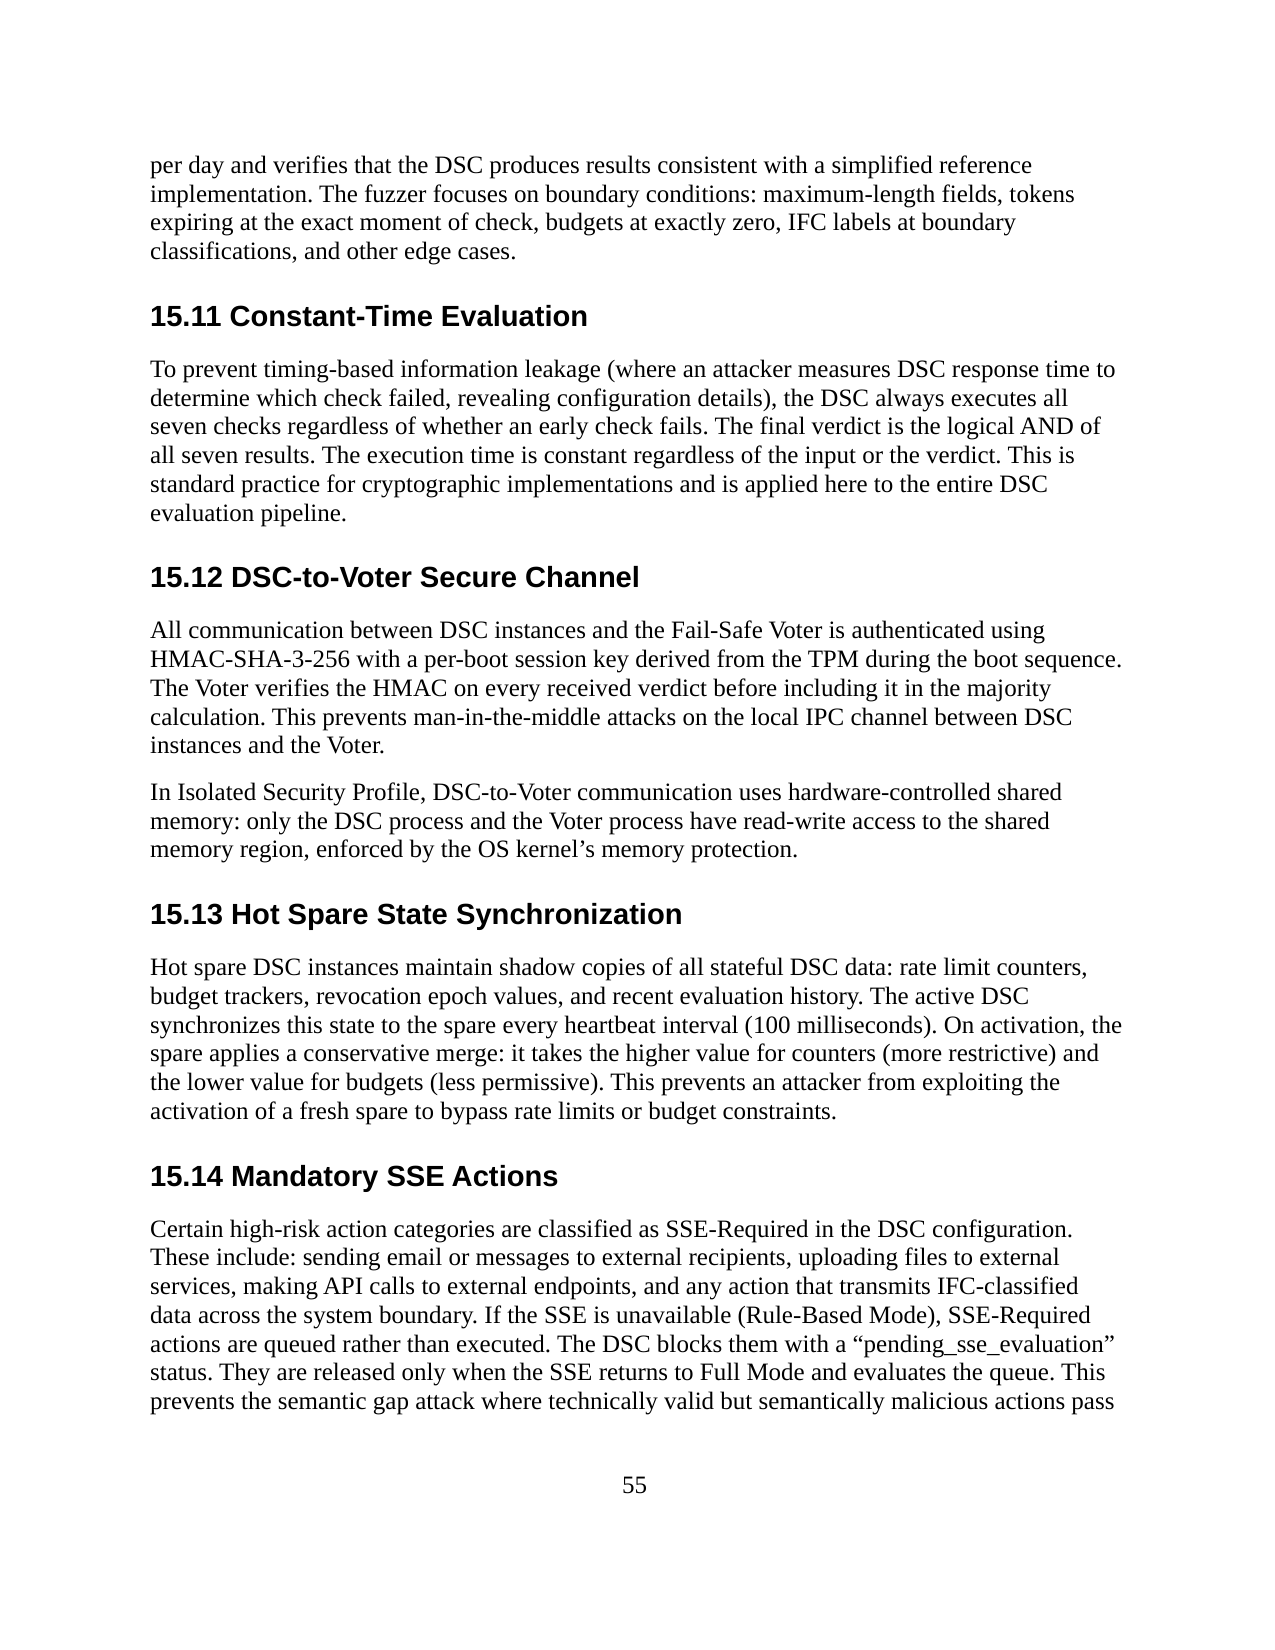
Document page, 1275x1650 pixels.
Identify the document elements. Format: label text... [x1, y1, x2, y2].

text per day and verifies that the DSC produces results consistent with a simplified reference implementation. The fuzzer focuses on boundary conditions: maximum-length fields, tokens expiring at the exact moment of check, budgets at exactly zero, IFC labels at boundary classifications, and other edge cases. [150, 150, 1125, 265]
text Hot spare DSC instances maintain shadow copies of all stateful DSC data: rate limit counters, budget trackers, revocation epoch values, and recent evaluation history. The active DSC synchronizes this state to the spare every heartbeat interval (100 milliseconds). On activation, the spare applies a conservative merge: it takes the higher value for counters (more restrictive) and the lower value for budgets (less permissive). This prevents an attacker from exploiting the activation of a fresh spare to bypass rate limits or budget constraints. [150, 952, 1125, 1125]
subtitle 15.12 DSC-to-Voter Secure Channel [150, 560, 1125, 594]
subtitle 15.13 Hot Spare State Synchronization [150, 897, 1125, 931]
text To prevent timing-based information leakage (where an attacker measures DSC response time to determine which check failed, revealing configuration details), the DSC always executes all seven checks regardless of whether an early check fails. The final verdict is the logical AND of all seven results. The execution time is constant regardless of the input or the verdict. This is standard practice for cryptographic implementations and is applied here to the entire DSC evaluation pipeline. [150, 354, 1125, 526]
text All communication between DSC instances and the Fail-Safe Voter is authenticated using HMAC-SHA-3-256 with a per-boot session key derived from the TPM during the boot sequence. The Voter verifies the HMAC on every received verdict before including it in the majority calculation. This prevents man-in-the-middle attacks on the local IPC channel between DSC instances and the Voter. [150, 615, 1125, 759]
text In Isolated Security Profile, DSC-to-Voter communication uses hardware-controlled shared memory: only the DSC process and the Voter process have read-write access to the shared memory region, enforced by the OS kernel’s memory protection. [150, 777, 1125, 863]
subtitle 15.11 Constant-Time Evaluation [150, 299, 1125, 332]
subtitle 15.14 Mandatory SSE Actions [150, 1159, 1125, 1192]
text Certain high-risk action categories are classified as SSE-Required in the DSC configuration. These include: sending email or messages to external recipients, uploading files to external services, making API calls to external endpoints, and any action that transmits IFC-classified data across the system boundary. If the SSE is unavailable (Rule-Based Mode), SSE-Required actions are queued rather than executed. The DSC blocks them with a “pending_sse_evaluation” status. They are released only when the SSE returns to Full Mode and evaluates the queue. This prevents the semantic gap attack where technically valid but semantically malicious actions pass [150, 1214, 1125, 1415]
